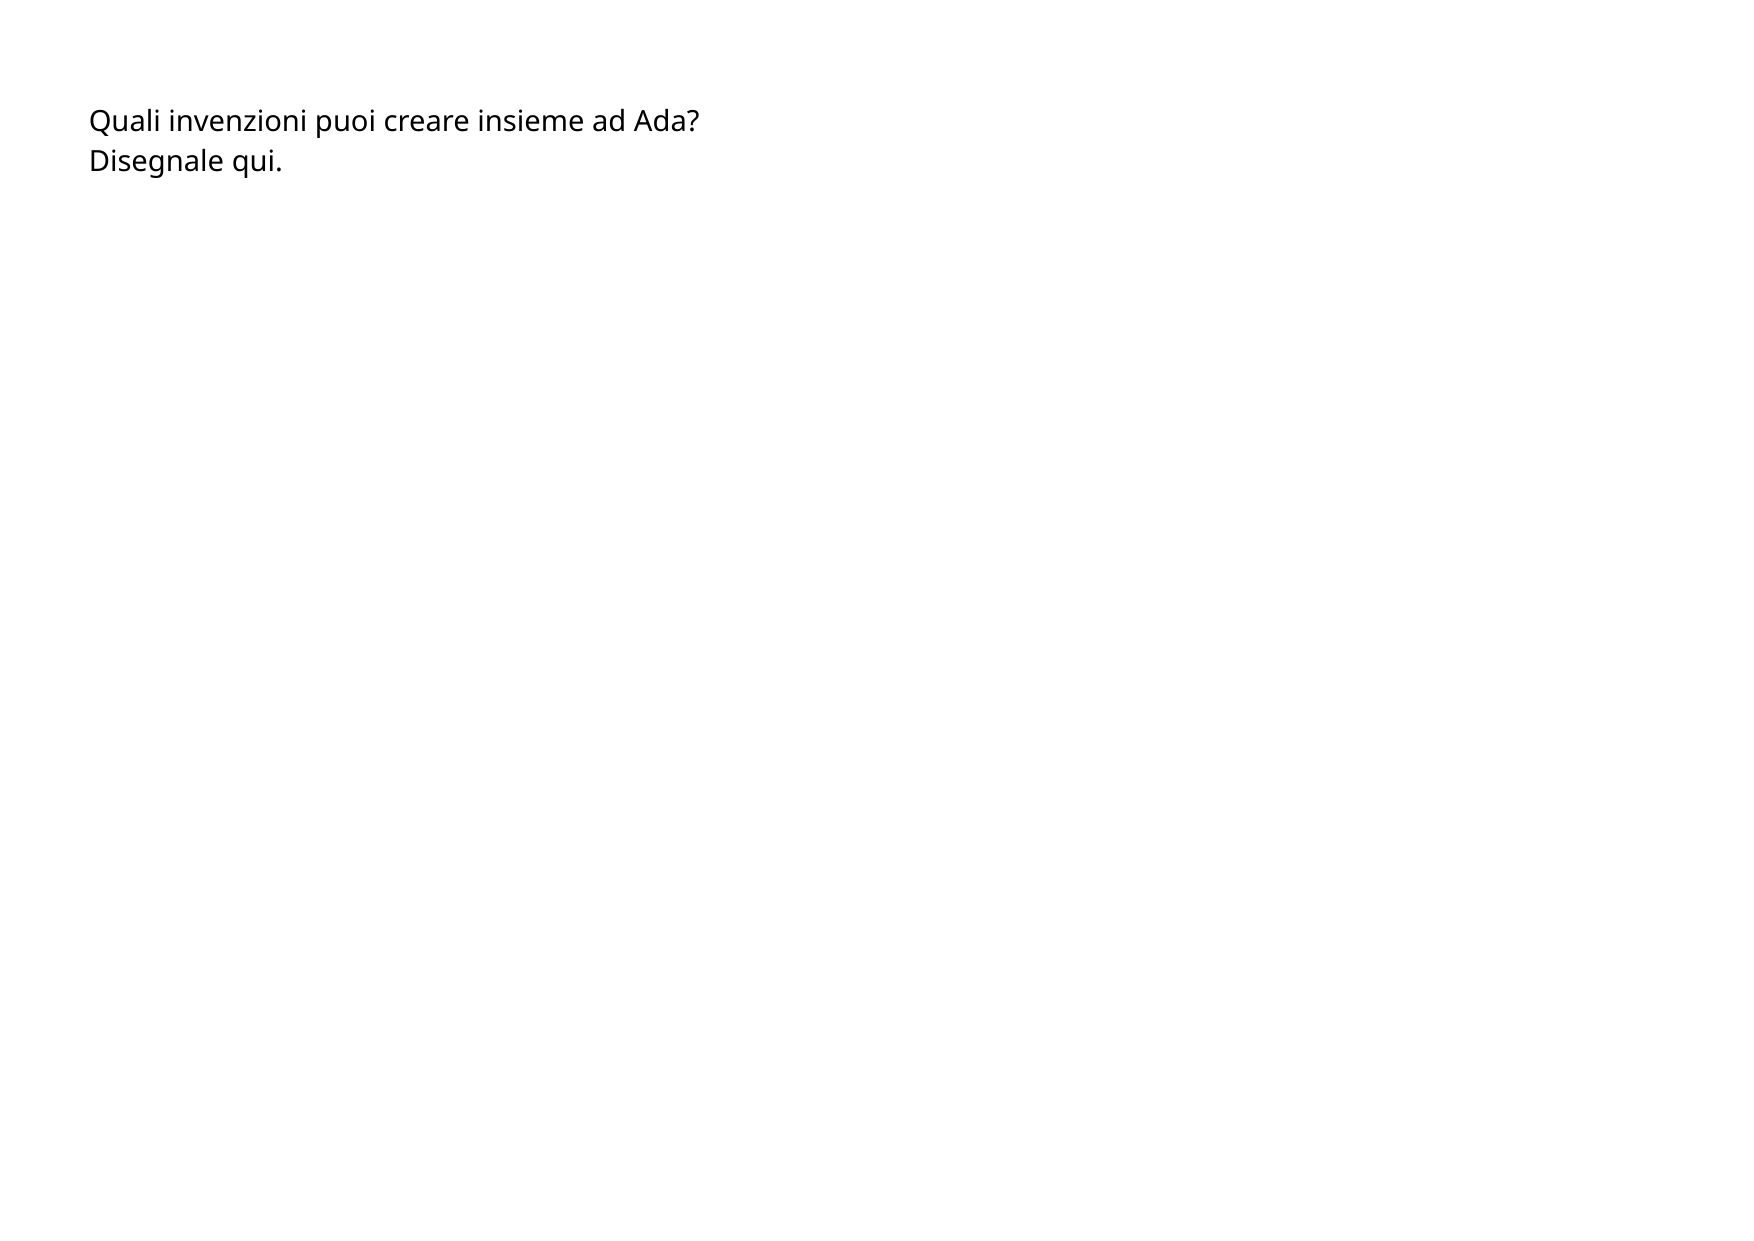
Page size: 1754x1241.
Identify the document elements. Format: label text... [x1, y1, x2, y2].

text Quali invenzioni puoi creare insieme ad Ada? [88, 100, 1665, 140]
text Disegnale qui. [88, 140, 1665, 180]
